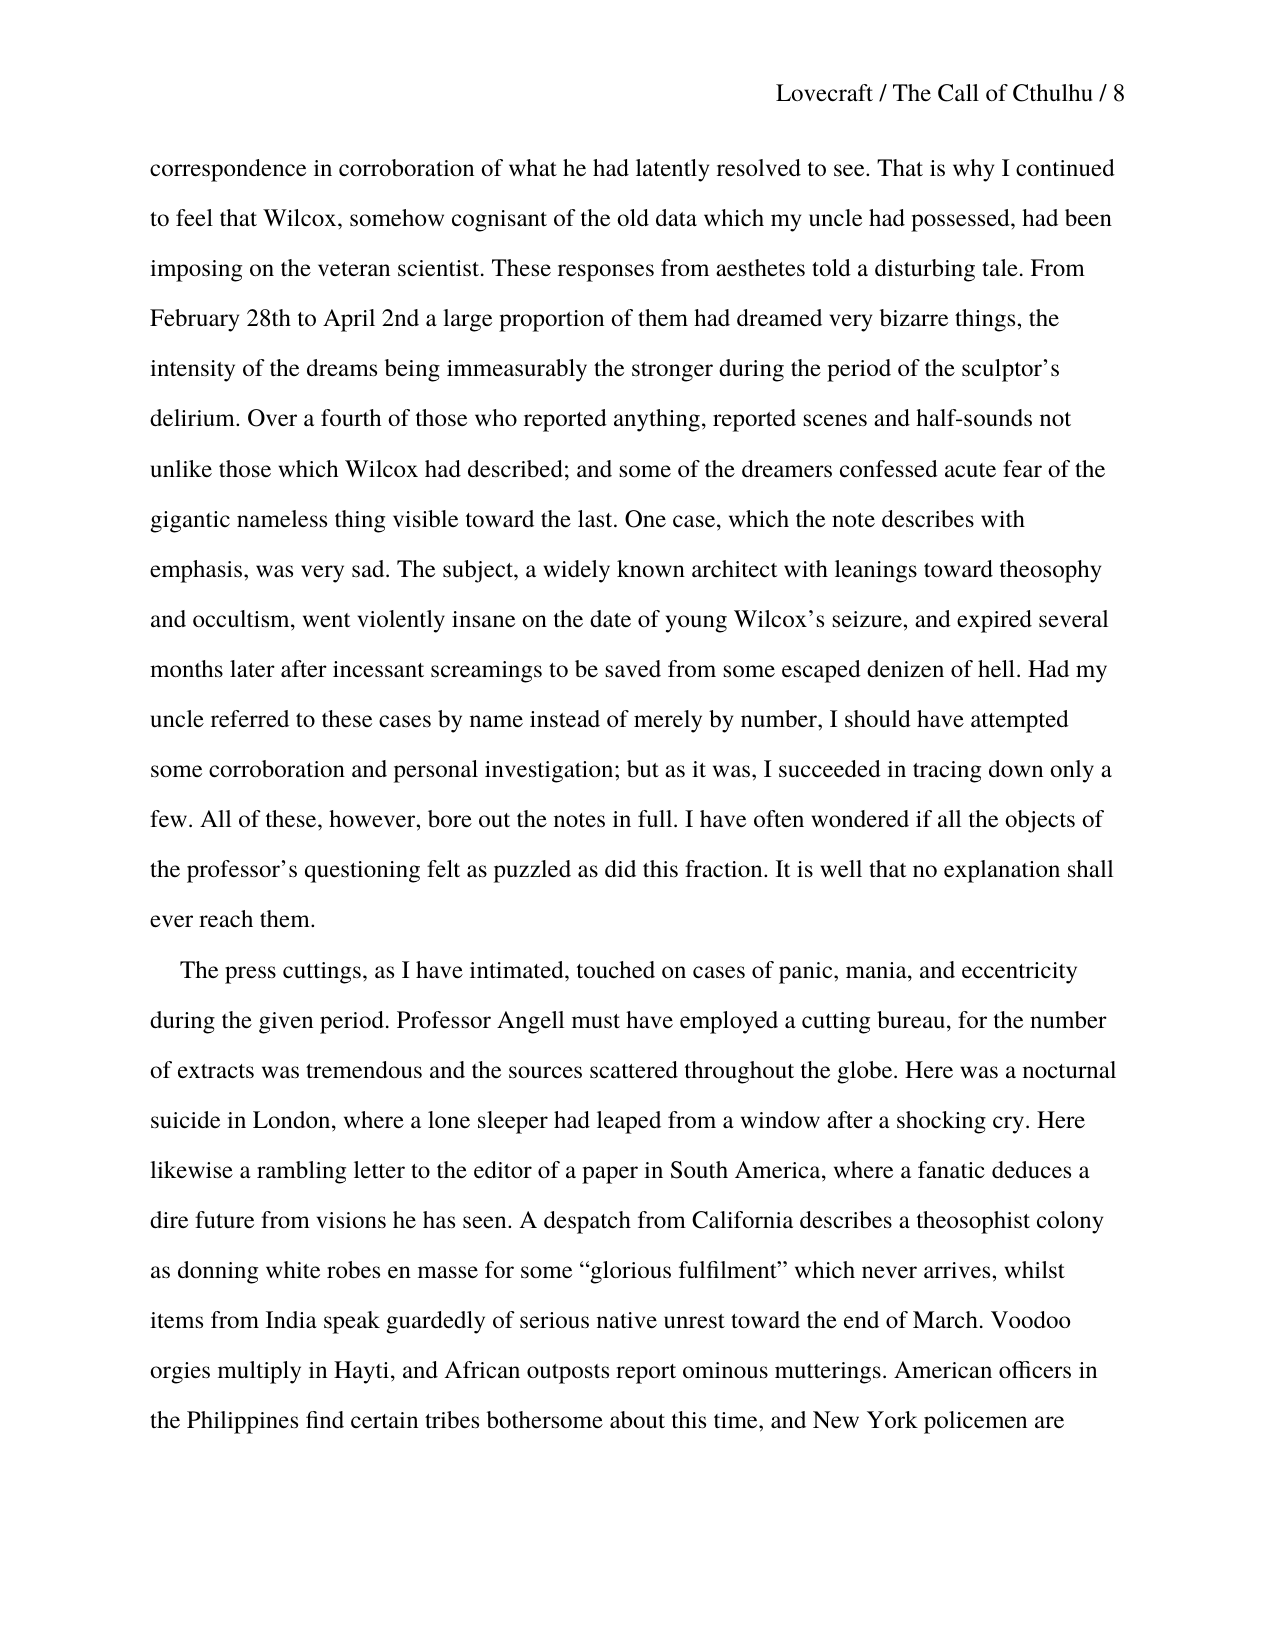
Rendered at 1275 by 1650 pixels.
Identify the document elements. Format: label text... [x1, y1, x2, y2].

text correspondence in corroboration of what he had latently resolved to see. That is why I continued to feel that Wilcox, somehow cognisant of the old data which my uncle had possessed, had been imposing on the veteran scientist. These responses from aesthetes told a disturbing tale. From February 28th to April 2nd a large proportion of them had dreamed very bizarre things, the intensity of the dreams being immeasurably the stronger during the period of the sculptor’s delirium. Over a fourth of those who reported anything, reported scenes and half-sounds not unlike those which Wilcox had described; and some of the dreamers confessed acute fear of the gigantic nameless thing visible toward the last. One case, which the note describes with emphasis, was very sad. The subject, a widely known architect with leanings toward theosophy and occultism, went violently insane on the date of young Wilcox’s seizure, and expired several months later after incessant screamings to be saved from some escaped denizen of hell. Had my uncle referred to these cases by name instead of merely by number, I should have attempted some corroboration and personal investigation; but as it was, I succeeded in tracing down only a few. All of these, however, bore out the notes in full. I have often wondered if all the objects of the professor’s questioning felt as puzzled as did this fraction. It is well that no explanation shall ever reach them. [150, 150, 1125, 935]
text The press cuttings, as I have intimated, touched on cases of panic, mania, and eccentricity during the given period. Professor Angell must have employed a cutting bureau, for the number of extracts was tremendous and the sources scattered throughout the globe. Here was a nocturnal suicide in London, where a lone sleeper had leaped from a window after a shocking cry. Here likewise a rambling letter to the editor of a paper in South America, where a fanatic deduces a dire future from visions he has seen. A despatch from California describes a theosophist colony as donning white robes en masse for some “glorious fulfilment” which never arrives, whilst items from India speak guardedly of serious native unrest toward the end of March. Voodoo orgies multiply in Hayti, and African outposts report ominous mutterings. American officers in the Philippines find certain tribes bothersome about this time, and New York policemen are [150, 952, 1125, 1436]
